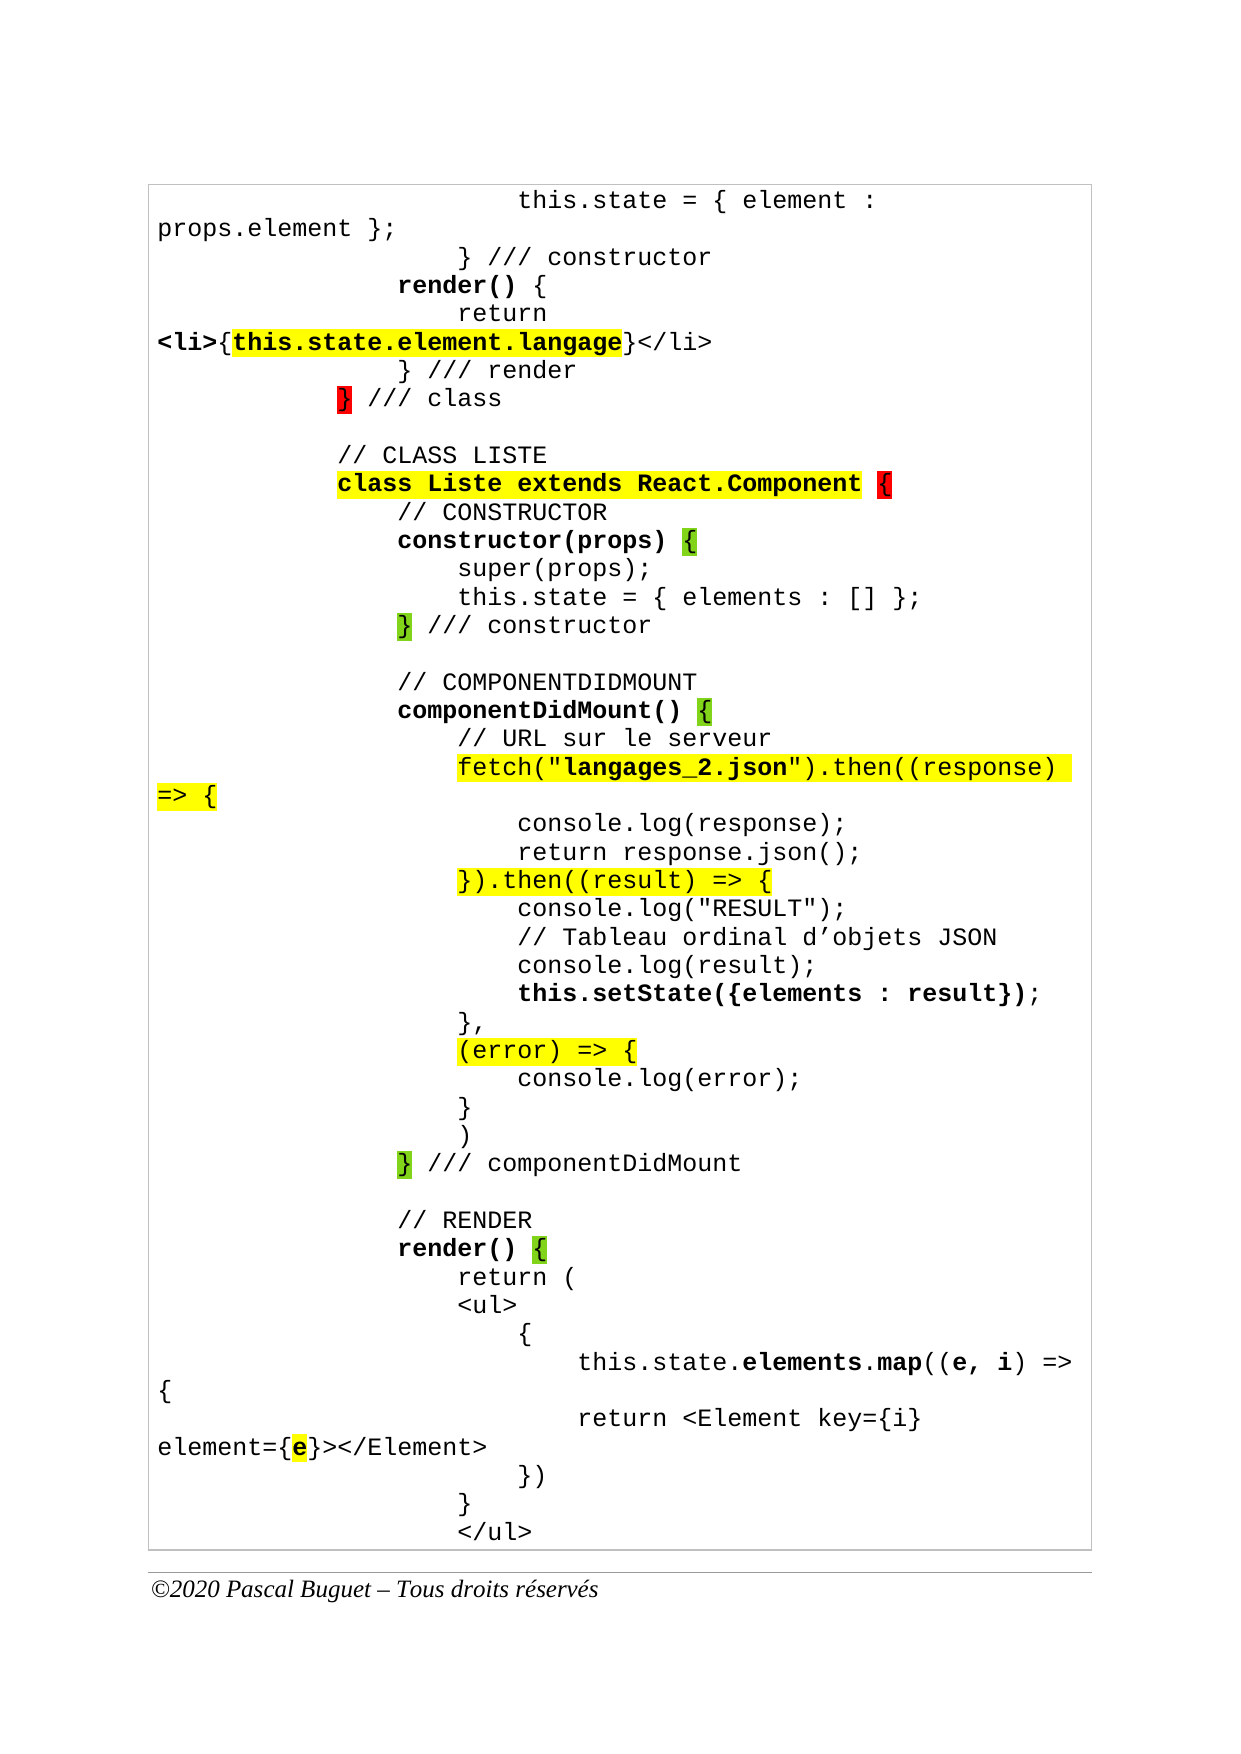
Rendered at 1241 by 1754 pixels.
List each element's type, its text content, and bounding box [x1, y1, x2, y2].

text }, [149, 1006, 1091, 1034]
text // COMPONENTDIDMOUNT [149, 666, 1091, 694]
text // Tableau ordinal d’objets JSON [149, 921, 1091, 949]
text super(props); [149, 553, 1091, 581]
text render() { [149, 1233, 1091, 1261]
text } [149, 1488, 1091, 1516]
text this.state = { elements : [] }; [149, 581, 1091, 609]
text } /// constructor [149, 241, 1091, 269]
text </ul> [149, 1516, 1091, 1549]
text class Liste extends React.Component { [149, 468, 1091, 496]
text ) [149, 1119, 1091, 1148]
text } /// constructor [149, 609, 1091, 641]
text return ( [149, 1261, 1091, 1289]
text fetch("langages_2.json").then((response) => { [149, 751, 1091, 808]
text } /// render [149, 354, 1091, 383]
text console.log("RESULT"); [149, 893, 1091, 921]
text return response.json(); [149, 836, 1091, 864]
text console.log(response); [149, 808, 1091, 836]
text }).then((result) => { [149, 864, 1091, 893]
text this.setState({elements : result}); [149, 978, 1091, 1006]
text // CLASS LISTE [149, 439, 1091, 468]
text } [149, 1091, 1091, 1119]
text (error) => { [149, 1034, 1091, 1063]
text <ul> [149, 1289, 1091, 1318]
text // RENDER [149, 1204, 1091, 1233]
text }) [149, 1459, 1091, 1488]
text render() { [149, 269, 1091, 298]
text // URL sur le serveur [149, 723, 1091, 751]
text constructor(props) { [149, 524, 1091, 553]
text // CONSTRUCTOR [149, 496, 1091, 524]
text this.state = { element : props.element }; [149, 185, 1091, 241]
text } /// class [149, 383, 1091, 414]
text this.state.elements.map((e, i) => { [149, 1346, 1091, 1403]
text return <Element key={i} element={e}></Element> [149, 1403, 1091, 1459]
text console.log(error); [149, 1063, 1091, 1091]
text console.log(result); [149, 949, 1091, 978]
text return <li>{this.state.element.langage}</li> [149, 298, 1091, 354]
text { [149, 1318, 1091, 1346]
text componentDidMount() { [149, 694, 1091, 723]
text } /// componentDidMount [149, 1148, 1091, 1179]
